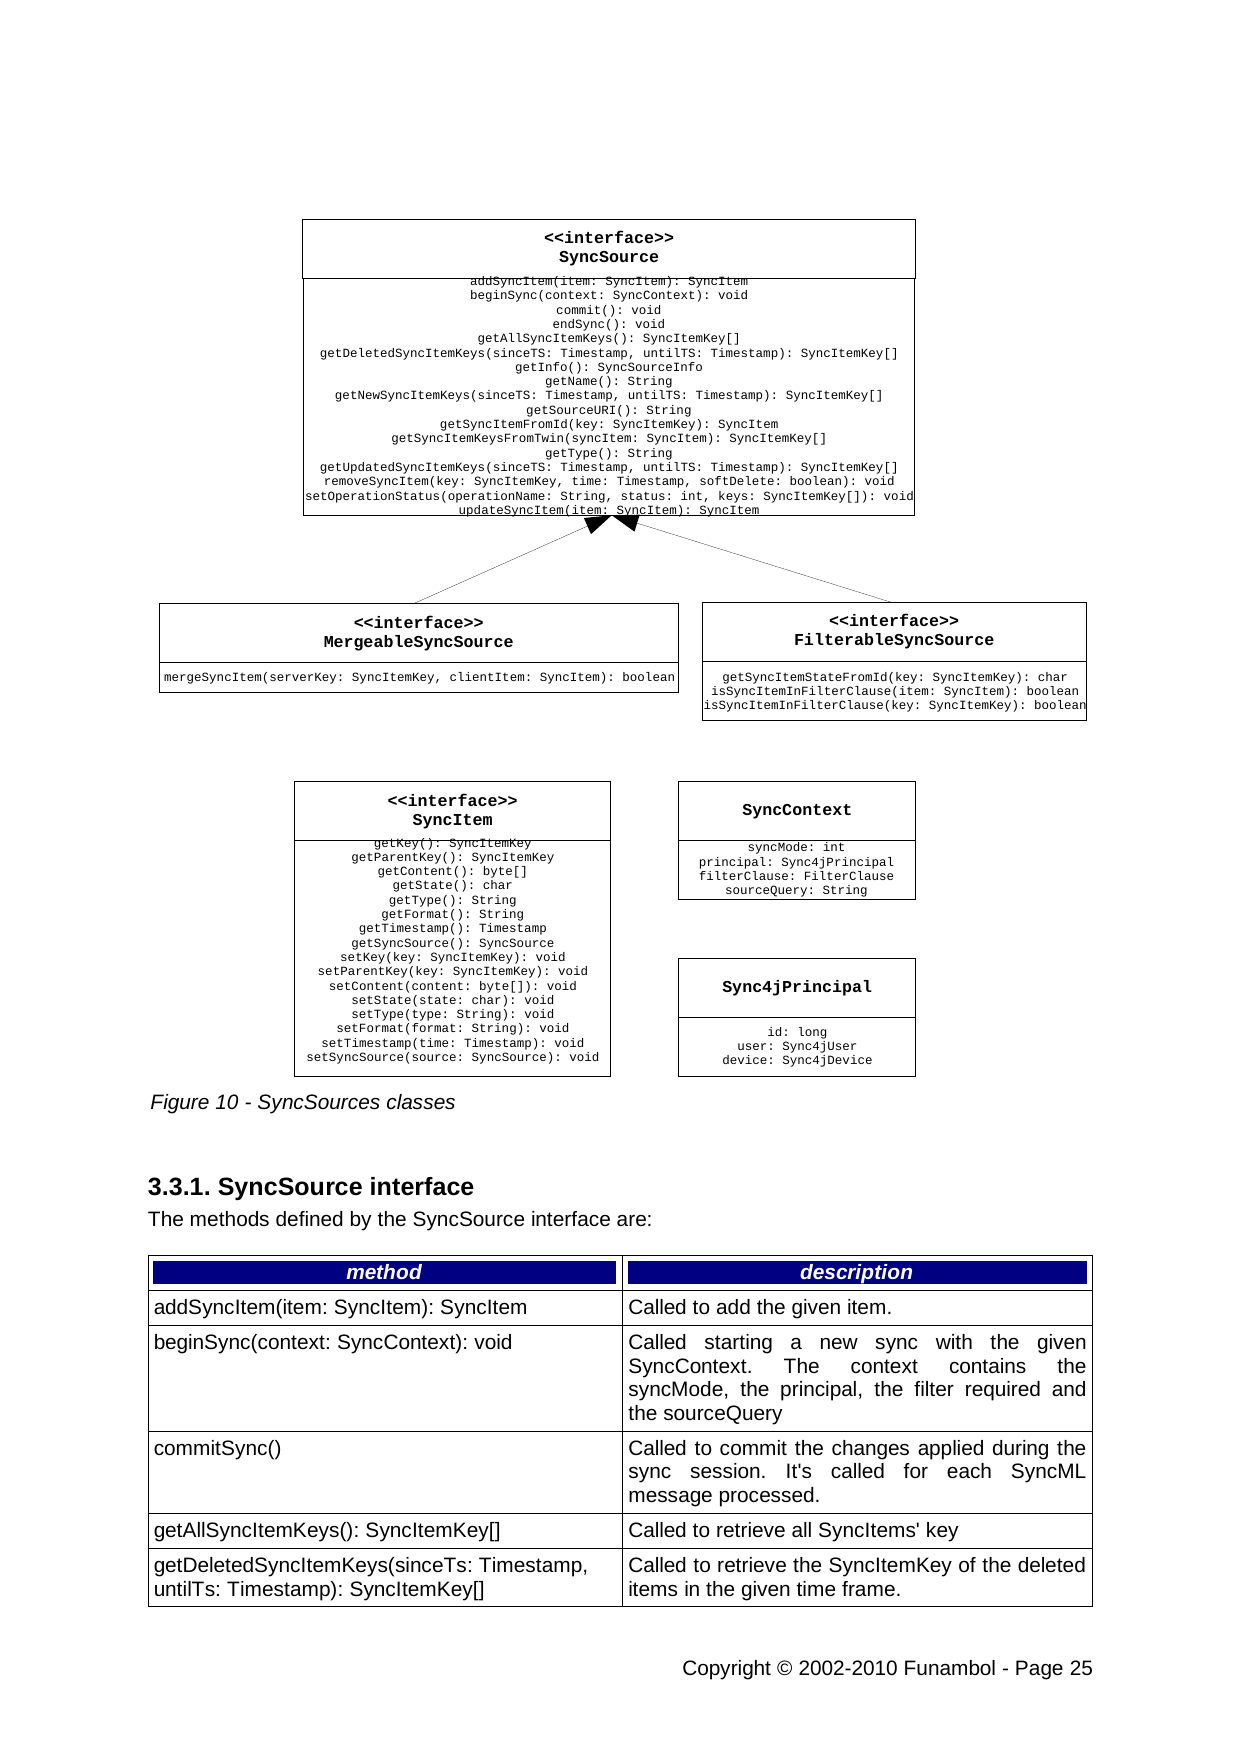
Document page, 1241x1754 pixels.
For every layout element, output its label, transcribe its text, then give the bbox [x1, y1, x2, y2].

table_header method [149, 1256, 622, 1290]
table_cell Called to add the given item. [623, 1291, 1092, 1325]
table_cell Called starting a new sync with the given SyncContext. The context contains the syncMode, the principal, the filter required and the sourceQuery [623, 1326, 1092, 1431]
table_cell commitSync() [149, 1432, 622, 1513]
table_cell Called to retrieve all SyncItems' key [623, 1514, 1092, 1548]
table_cell addSyncItem(item: SyncItem): SyncItem [149, 1291, 622, 1325]
table_cell getAllSyncItemKeys(): SyncItemKey[] [149, 1514, 622, 1548]
text Figure 10 - SyncSources classes [150, 216, 1093, 1114]
table_cell Called to retrieve the SyncItemKey of the deleted items in the given time frame. [623, 1549, 1092, 1606]
table_cell Called to commit the changes applied during the sync session. It's called for each SyncML message processed. [623, 1432, 1092, 1513]
table_cell getDeletedSyncItemKeys(sinceTs: Timestamp, untilTs: Timestamp): SyncItemKey[] [149, 1549, 622, 1606]
subtitle SyncSource interface [148, 1173, 1092, 1201]
text The methods defined by the SyncSource interface are: [148, 1208, 1092, 1231]
table_cell beginSync(context: SyncContext): void [149, 1326, 622, 1431]
table_header description [623, 1256, 1092, 1290]
